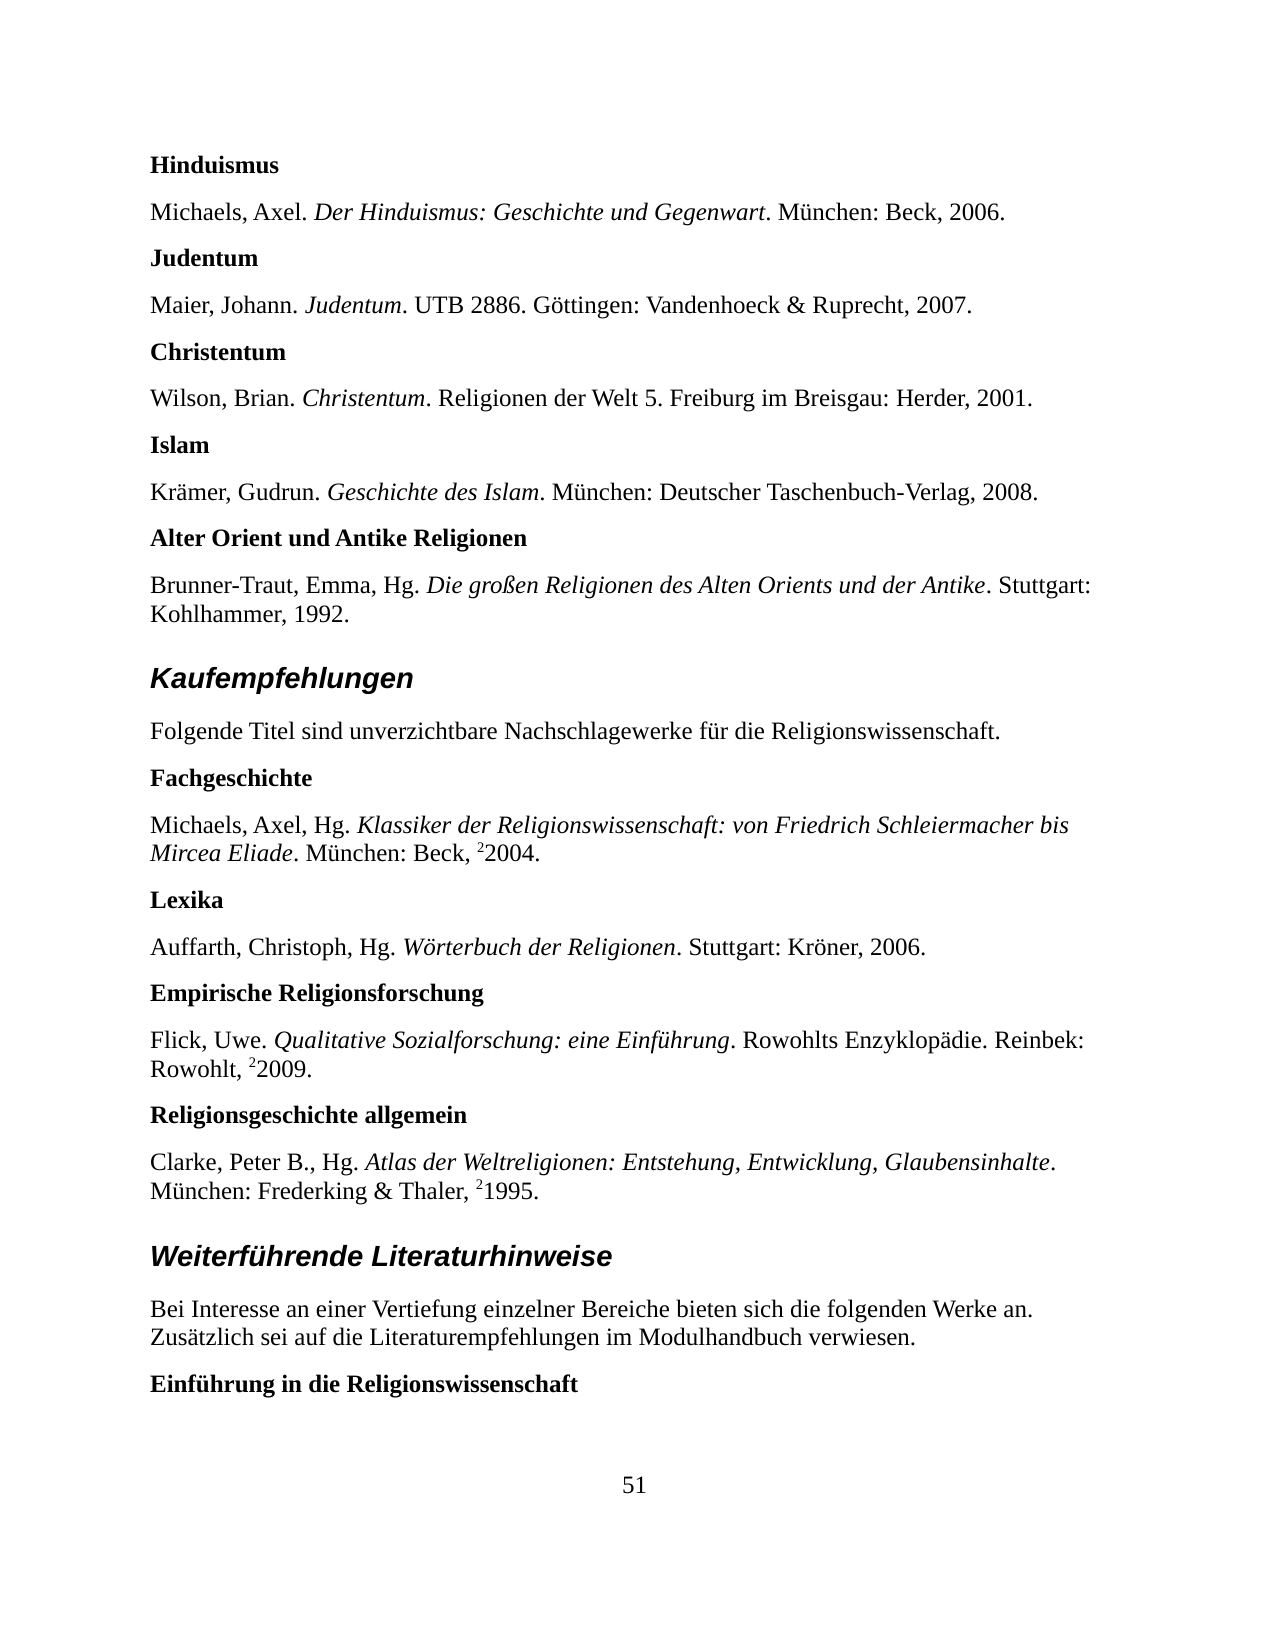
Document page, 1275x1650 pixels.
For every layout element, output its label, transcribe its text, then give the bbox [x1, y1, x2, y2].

subtitle Kaufempfehlungen [150, 661, 1125, 695]
text Folgende Titel sind unverzichtbare Nachschlagewerke für die Religionswissenschaft. [150, 716, 1125, 745]
text Judentum [150, 243, 1125, 272]
subtitle Weiterführende Literaturhinweise [150, 1239, 1125, 1272]
text Maier, Johann. Judentum. UTB 2886. Göttingen: Vandenhoeck & Ruprecht, 2007. [150, 290, 1125, 319]
text Empirische Religionsforschung [150, 978, 1125, 1007]
text Flick, Uwe. Qualitative Sozialforschung: eine Einführung. Rowohlts Enzyklopädie. Reinbek: Rowohlt, 22009. [150, 1025, 1125, 1083]
text Michaels, Axel. Der Hinduismus: Geschichte und Gegenwart. München: Beck, 2006. [150, 197, 1125, 225]
text Christentum [150, 337, 1125, 365]
text Wilson, Brian. Christentum. Religionen der Welt 5. Freiburg im Breisgau: Herder, 2001. [150, 383, 1125, 412]
text Bei Interesse an einer Vertiefung einzelner Bereiche bieten sich die folgenden Werke an. Zusätzlich sei auf die Literaturempfehlungen im Modulhandbuch verwiesen. [150, 1294, 1125, 1351]
text Einführung in die Religionswissenschaft [150, 1369, 1125, 1398]
text Brunner-Traut, Emma, Hg. Die großen Religionen des Alten Orients und der Antike. Stuttgart: Kohlhammer, 1992. [150, 570, 1125, 627]
text Islam [150, 430, 1125, 459]
text Clarke, Peter B., Hg. Atlas der Weltreligionen: Entstehung, Entwicklung, Glaubensinhalte. München: Frederking & Thaler, 21995. [150, 1147, 1125, 1205]
text Fachgeschichte [150, 763, 1125, 792]
text Religionsgeschichte allgemein [150, 1101, 1125, 1129]
text Lexika [150, 885, 1125, 914]
text Krämer, Gudrun. Geschichte des Islam. München: Deutscher Taschenbuch-Verlag, 2008. [150, 477, 1125, 505]
text Hinduismus [150, 150, 1125, 179]
text Michaels, Axel, Hg. Klassiker der Religionswissenschaft: von Friedrich Schleiermacher bis Mircea Eliade. München: Beck, 22004. [150, 810, 1125, 867]
text Auffarth, Christoph, Hg. Wörterbuch der Religionen. Stuttgart: Kröner, 2006. [150, 932, 1125, 961]
text Alter Orient und Antike Religionen [150, 523, 1125, 552]
